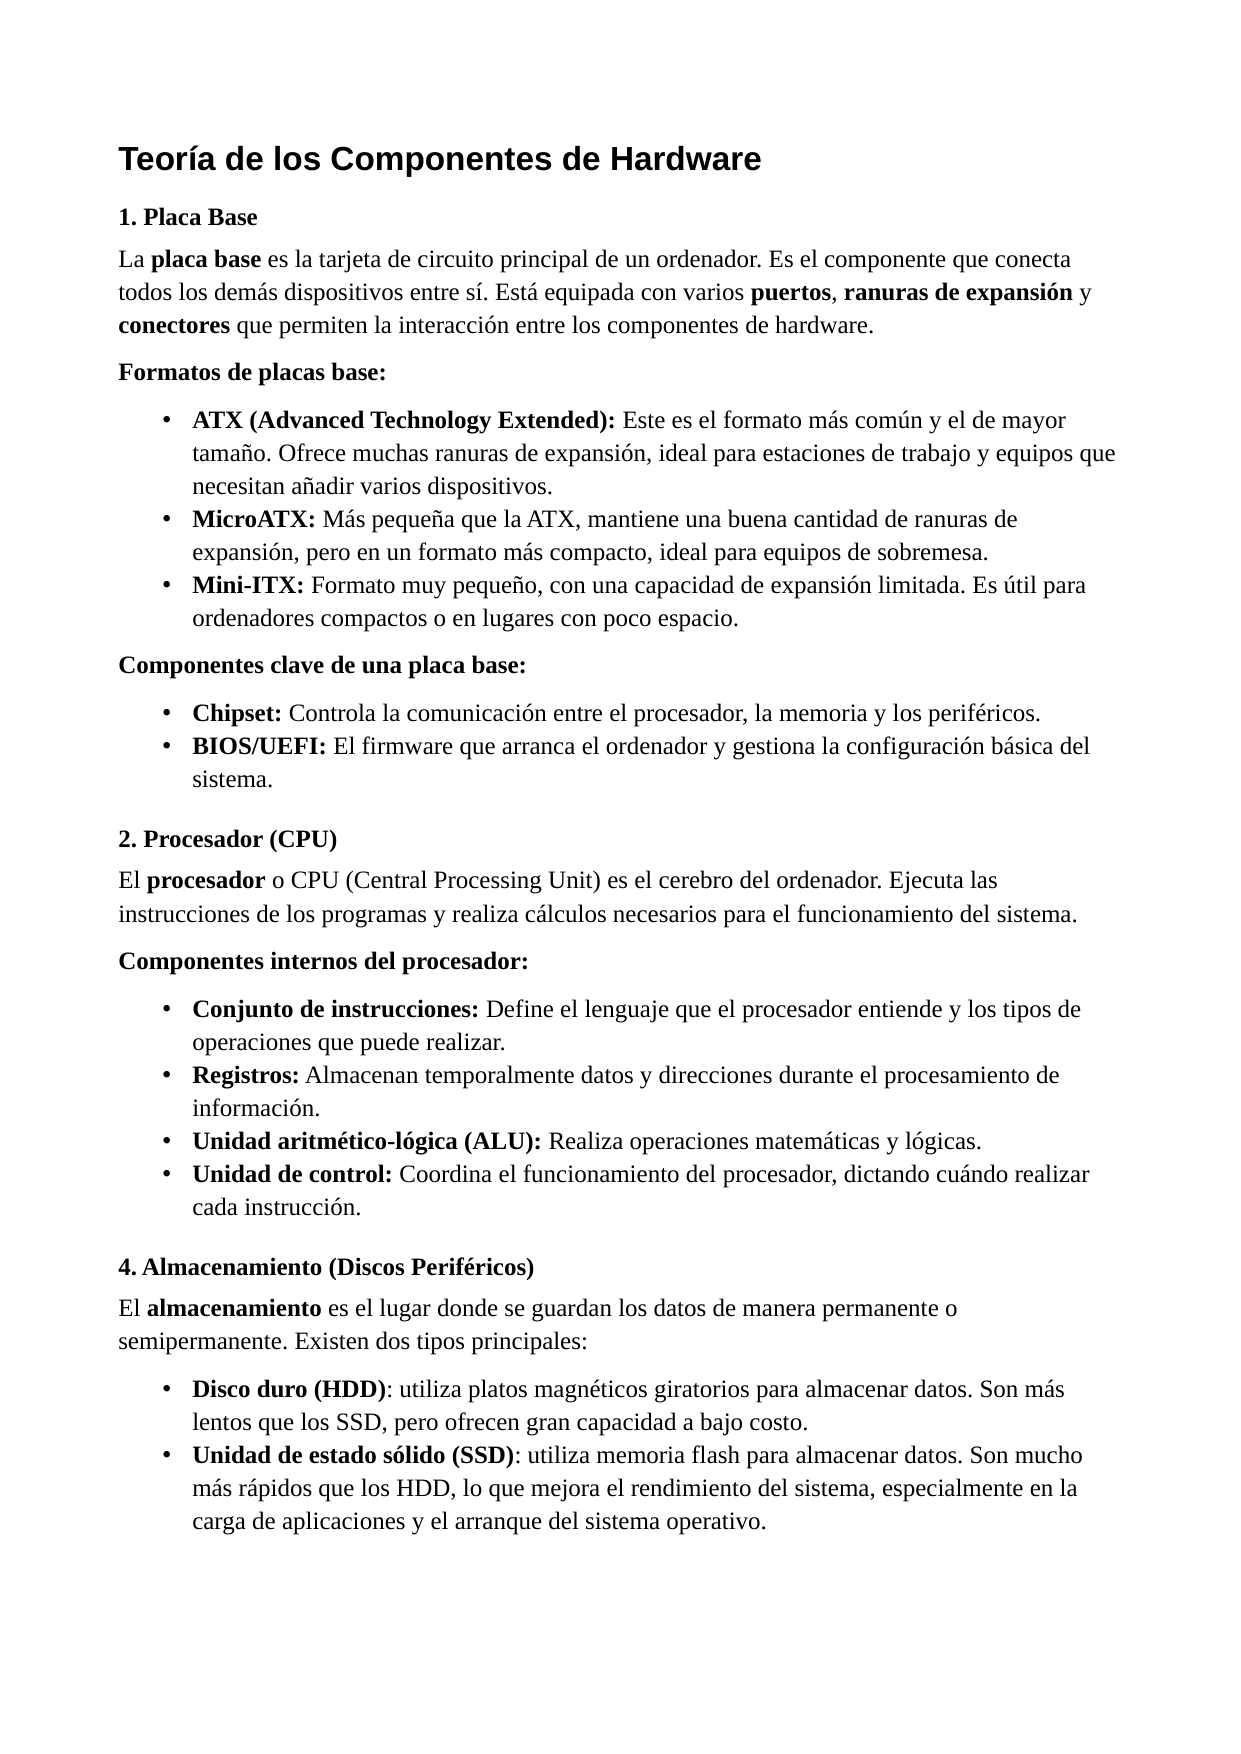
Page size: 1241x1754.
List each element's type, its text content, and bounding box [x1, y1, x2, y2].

list ATX (Advanced Technology Extended): Este es el formato más común y el de mayor tamaño. Ofrece muchas ranuras de expansión, ideal para estaciones de trabajo y equipos que necesitan añadir varios dispositivos. [162, 405, 1122, 500]
subtitle 1. Placa Base [118, 202, 1122, 231]
text Componentes internos del procesador: [118, 946, 1122, 975]
subtitle 4. Almacenamiento (Discos Periféricos) [118, 1252, 1122, 1281]
text El almacenamiento es el lugar donde se guardan los datos de manera permanente o semipermanente. Existen dos tipos principales: [118, 1293, 1122, 1355]
text Componentes clave de una placa base: [118, 651, 1122, 679]
list Mini-ITX: Formato muy pequeño, con una capacidad de expansión limitada. Es útil para ordenadores compactos o en lugares con poco espacio. [162, 570, 1122, 632]
list Unidad aritmético-lógica (ALU): Realiza operaciones matemáticas y lógicas. [162, 1126, 1122, 1155]
text Formatos de placas base: [118, 357, 1122, 386]
list Unidad de estado sólido (SSD): utiliza memoria flash para almacenar datos. Son mucho más rápidos que los HDD, lo que mejora el rendimiento del sistema, especialmente en la carga de aplicaciones y el arranque del sistema operativo. [162, 1440, 1122, 1535]
list Disco duro (HDD): utiliza platos magnéticos giratorios para almacenar datos. Son más lentos que los SSD, pero ofrecen gran capacidad a bajo costo. [162, 1374, 1122, 1436]
text El procesador o CPU (Central Processing Unit) es el cerebro del ordenador. Ejecuta las instrucciones de los programas y realiza cálculos necesarios para el funcionamiento del sistema. [118, 866, 1122, 927]
text La placa base es la tarjeta de circuito principal de un ordenador. Es el componente que conecta todos los demás dispositivos entre sí. Está equipada con varios puertos, ranuras de expansión y conectores que permiten la interacción entre los componentes de hardware. [118, 244, 1122, 338]
list Registros: Almacenan temporalmente datos y direcciones durante el procesamiento de información. [162, 1060, 1122, 1122]
list BIOS/UEFI: El firmware que arranca el ordenador y gestiona la configuración básica del sistema. [162, 731, 1122, 793]
list Conjunto de instrucciones: Define el lenguaje que el procesador entiende y los tipos de operaciones que puede realizar. [162, 994, 1122, 1056]
subtitle 2. Procesador (CPU) [118, 824, 1122, 853]
subtitle Teoría de los Componentes de Hardware [118, 139, 1122, 177]
list MicroATX: Más pequeña que la ATX, mantiene una buena cantidad de ranuras de expansión, pero en un formato más compacto, ideal para equipos de sobremesa. [162, 504, 1122, 566]
list Unidad de control: Coordina el funcionamiento del procesador, dictando cuándo realizar cada instrucción. [162, 1159, 1122, 1221]
list Chipset: Controla la comunicación entre el procesador, la memoria y los periféricos. [162, 698, 1122, 727]
